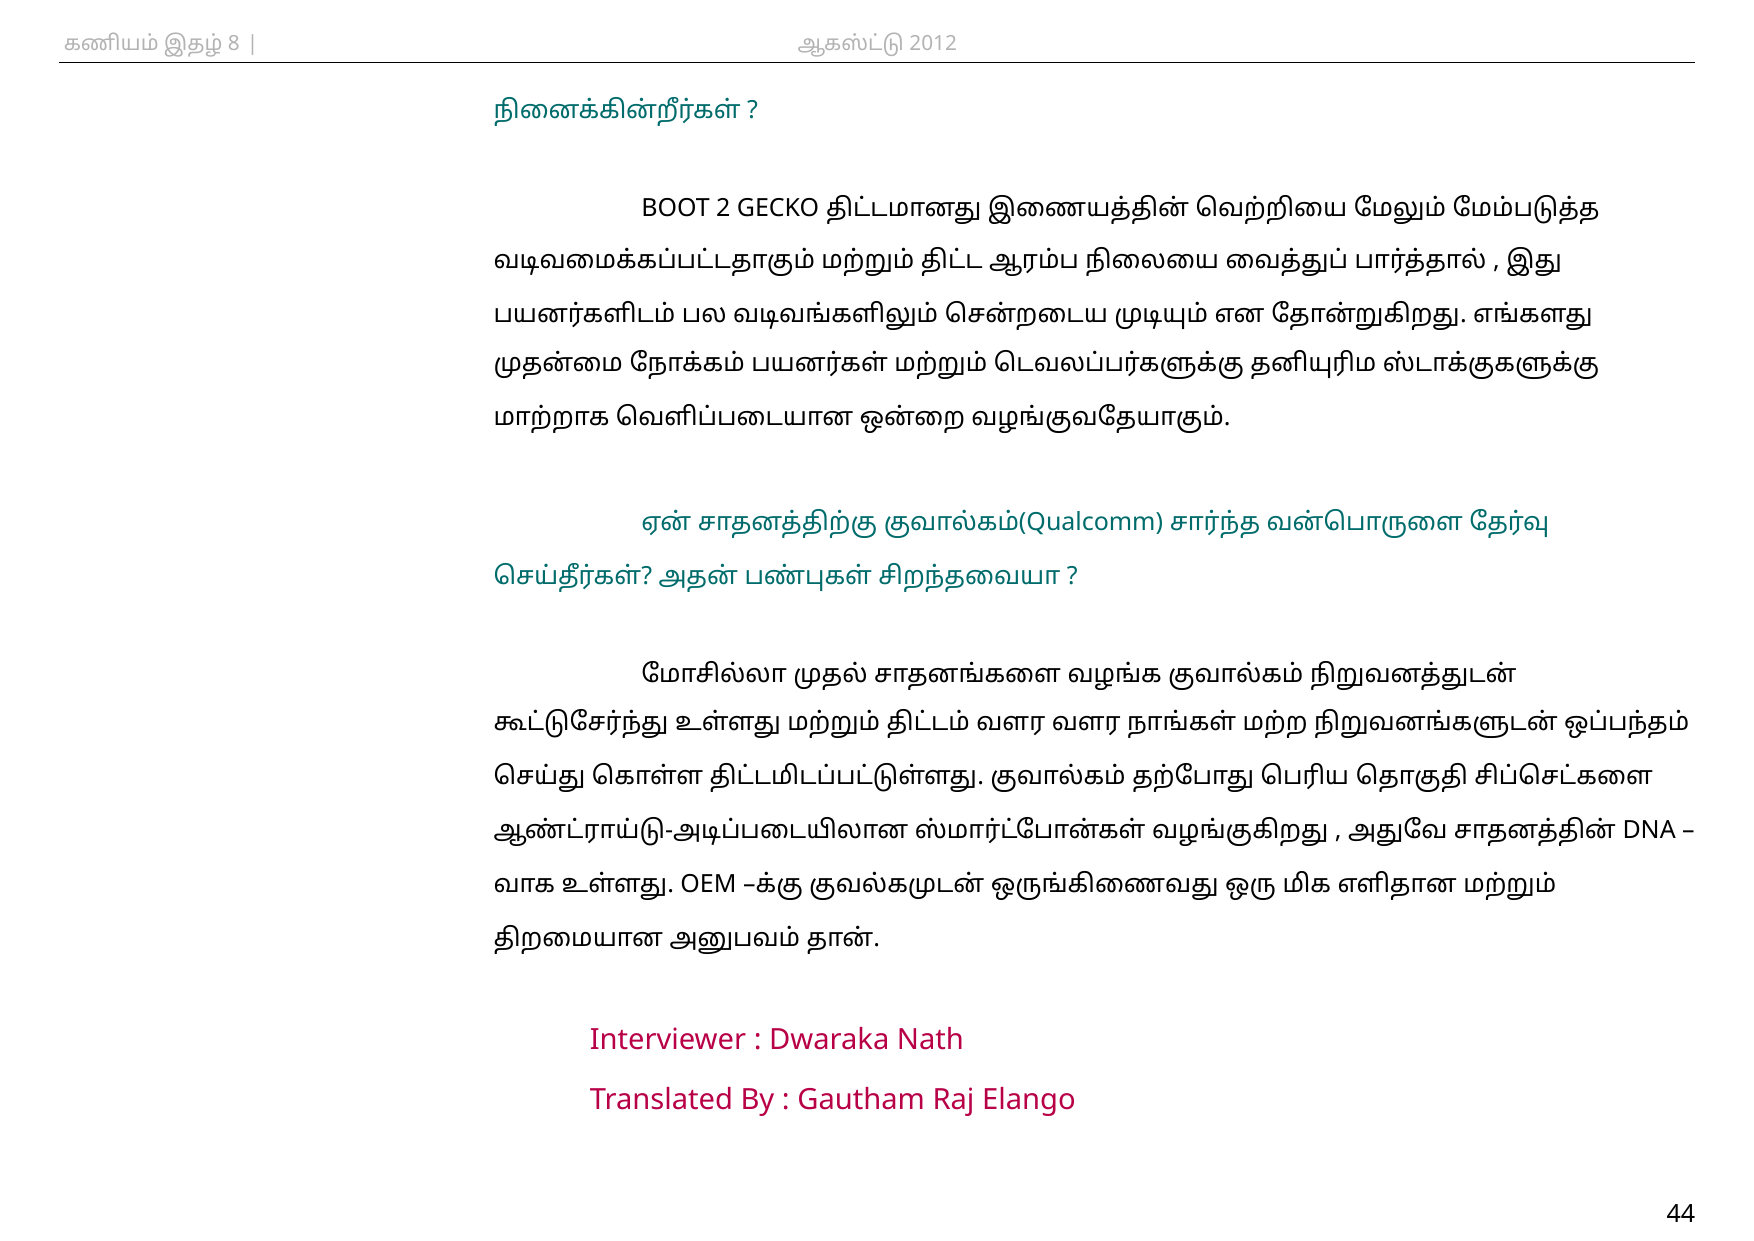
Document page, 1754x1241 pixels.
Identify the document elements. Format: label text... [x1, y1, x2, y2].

text ஏன் சாதனத்திற்கு குவால்கம்(Qualcomm) சார்ந்த வன்பொருளை தேர்வு செய்தீர்கள்? அதன் பண்புகள் சிறந்தவையா ? [493, 504, 1695, 594]
text BOOT 2 GECKO திட்டமானது இணையத்தின் வெற்றியை மேலும் மேம்படுத்த வடிவமைக்கப்பட்டதாகும் மற்றும் திட்ட ஆரம்ப நிலையை வைத்துப் பார்த்தால் , இது பயனர்களிடம் பல வடிவங்களிலும் சென்றடைய முடியும் என தோன்றுகிறது. எங்களது முதன்மை நோக்கம் பயனர்கள் மற்றும் டெவலப்பர்களுக்கு தனியுரிம ஸ்டாக்குகளுக்கு மாற்றாக வெளிப்படையான ஒன்றை வழங்குவதேயாகும். [493, 189, 1695, 435]
text Interviewer : Dwaraka Nath [493, 1018, 1695, 1058]
text நினைக்கின்றீர்கள் ? [493, 92, 1695, 128]
text மோசில்லா முதல் சாதனங்களை வழங்க குவால்கம் நிறுவனத்துடன் கூட்டுசேர்ந்து உள்ளது மற்றும் திட்டம் வளர வளர நாங்கள் மற்ற நிறுவனங்களுடன் ஒப்பந்தம் செய்து கொள்ள திட்டமிடப்பட்டுள்ளது. குவால்கம் தற்போது பெரிய தொகுதி சிப்செட்களை ஆண்ட்ராய்டு-அடிப்படையிலான ஸ்மார்ட்போன்கள் வழங்குகிறது , அதுவே சாதனத்தின் DNA – வாக உள்ளது. OEM –க்கு குவல்கமுடன் ஒருங்கிணைவது ஒரு மிக எளிதான மற்றும் திறமையான அனுபவம் தான். [493, 655, 1695, 957]
text Translated By : Gautham Raj Elango [493, 1078, 1695, 1118]
